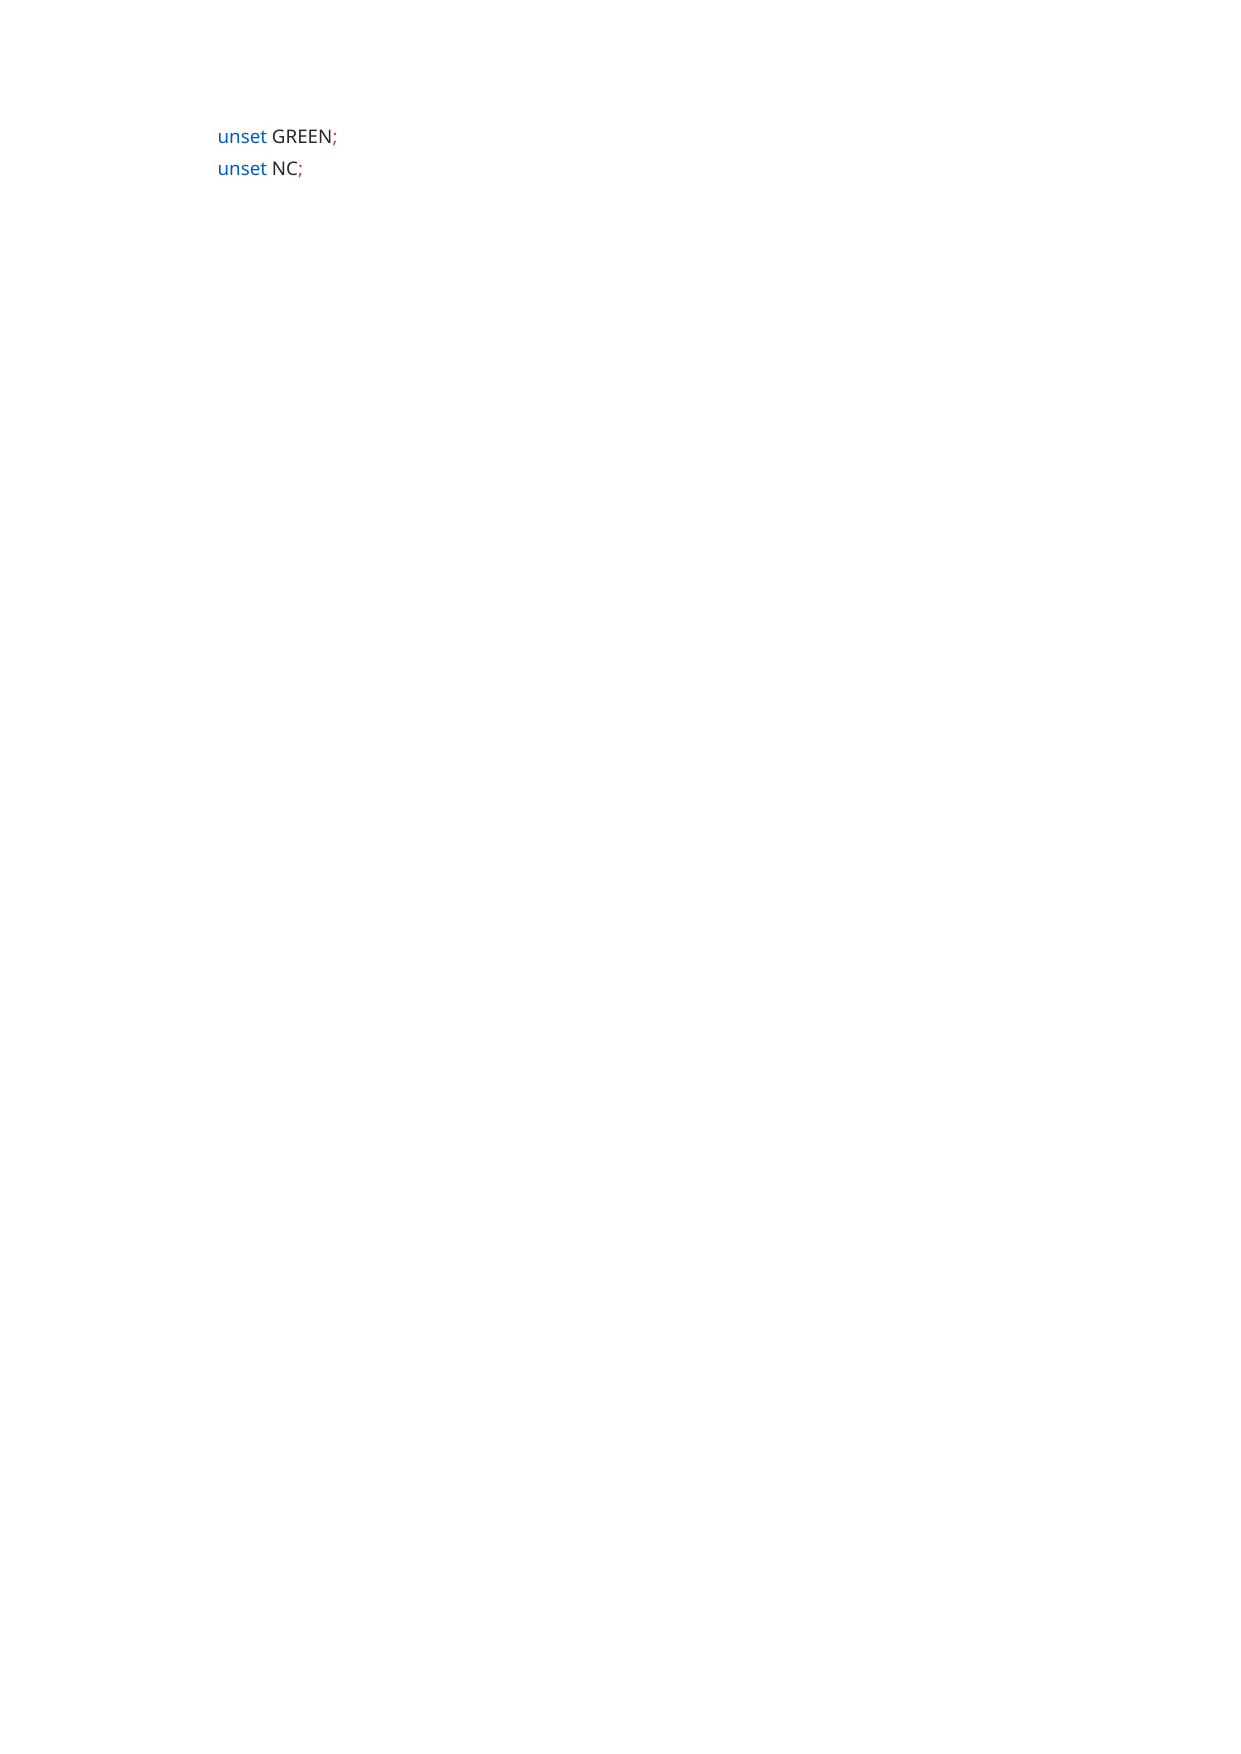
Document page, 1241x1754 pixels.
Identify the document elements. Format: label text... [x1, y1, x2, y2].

table_cell [118, 118, 217, 149]
table_cell unset NC; [218, 149, 1122, 181]
table_cell unset GREEN; [218, 118, 1122, 149]
table_cell [118, 149, 217, 181]
